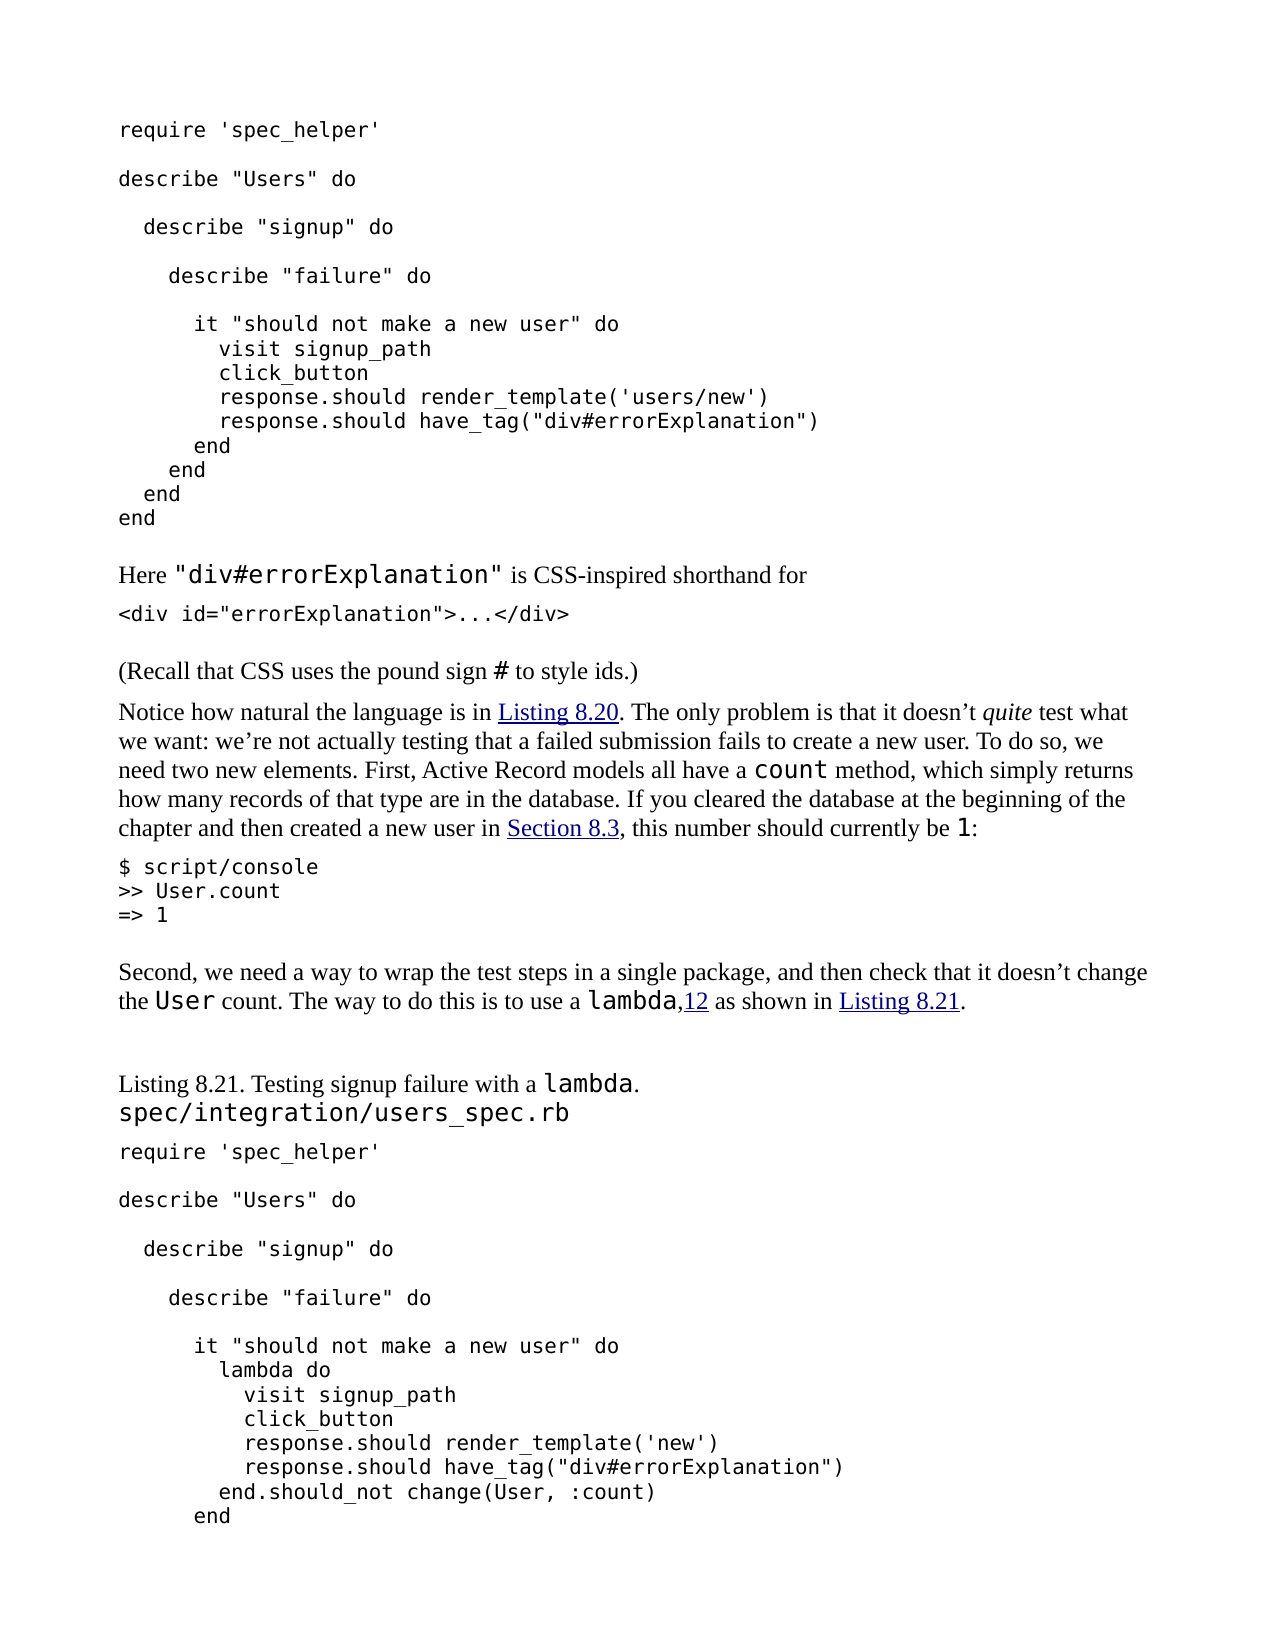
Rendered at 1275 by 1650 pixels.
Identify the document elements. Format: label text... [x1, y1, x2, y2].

text Listing 8.21. Testing signup failure with a lambda. spec/integration/users_spec.rb [118, 1069, 1157, 1127]
text click_button [118, 361, 1157, 385]
text describe "Users" do [118, 167, 1157, 191]
text Notice how natural the language is in Listing 8.20. The only problem is that it doesn’t quite test what we want: we’re not actually testing that a failed submission fails to create a new user. To do so, we need two new elements. First, Active Record models all have a count method, which simply returns how many records of that type are in the database. If you cleared the database at the beginning of the chapter and then created a new user in Section 8.3, this number should currently be 1: [118, 697, 1157, 842]
text end [118, 482, 1157, 506]
text it "should not make a new user" do [118, 1334, 1157, 1358]
text describe "failure" do [118, 1286, 1157, 1310]
text require 'spec_helper' [118, 1140, 1157, 1164]
text response.should render_template('users/new') [118, 385, 1157, 409]
text end [118, 458, 1157, 482]
text visit signup_path [118, 1383, 1157, 1407]
text response.should have_tag("div#errorExplanation") [118, 1455, 1157, 1480]
text describe "signup" do [118, 1237, 1157, 1261]
text $ script/console [118, 855, 1157, 879]
text => 1 [118, 903, 1157, 928]
text response.should have_tag("div#errorExplanation") [118, 409, 1157, 434]
text describe "signup" do [118, 215, 1157, 239]
text end [118, 434, 1157, 458]
text require 'spec_helper' [118, 118, 1157, 142]
text <div id="errorExplanation">...</div> [118, 602, 1157, 626]
text it "should not make a new user" do [118, 312, 1157, 337]
text visit signup_path [118, 337, 1157, 361]
text describe "failure" do [118, 264, 1157, 288]
text end.should_not change(User, :count) [118, 1480, 1157, 1504]
text Second, we need a way to wrap the test steps in a single package, and then check that it doesn’t change the User count. The way to do this is to use a lambda,12 as shown in Listing 8.21. [118, 957, 1157, 1015]
text (Recall that CSS uses the pound sign # to style ids.) [118, 656, 1157, 685]
text response.should render_template('new') [118, 1431, 1157, 1455]
text lambda do [118, 1358, 1157, 1383]
text describe "Users" do [118, 1188, 1157, 1213]
text end [118, 506, 1157, 531]
text Here "div#errorExplanation" is CSS-inspired shorthand for [118, 560, 1157, 589]
text end [118, 1504, 1157, 1528]
text click_button [118, 1407, 1157, 1431]
text >> User.count [118, 879, 1157, 903]
